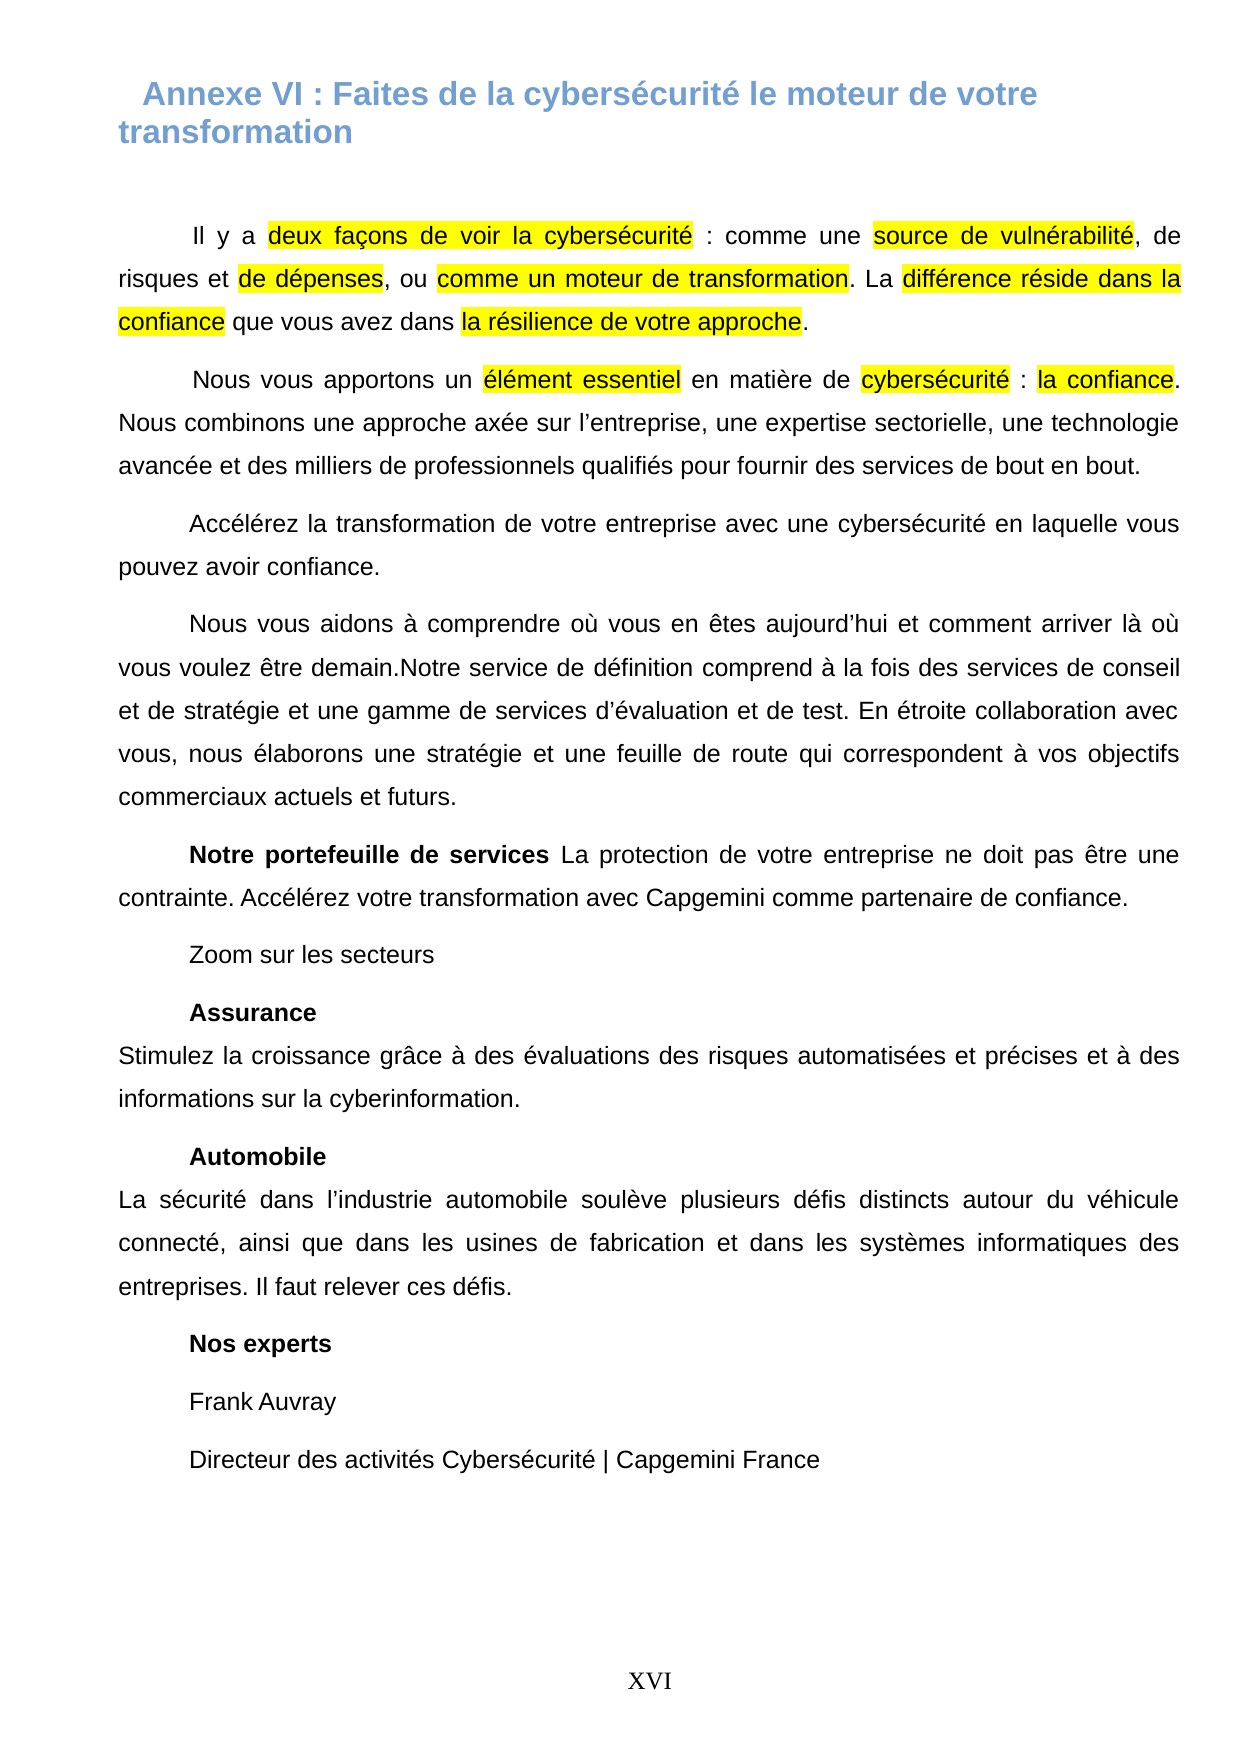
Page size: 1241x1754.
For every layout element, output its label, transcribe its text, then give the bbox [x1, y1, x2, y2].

text Il y a deux façons de voir la cybersécurité : comme une source de vulnérabilité, de risques et de dépenses, ou comme un moteur de transformation. La différence réside dans la confiance que vous avez dans la résilience de votre approche. [118, 221, 1181, 336]
text Accélérez la transformation de votre entreprise avec une cybersécurité en laquelle vous pouvez avoir confiance. [118, 509, 1181, 581]
text Notre portefeuille de services La protection de votre entreprise ne doit pas être une contrainte. Accélérez votre transformation avec Capgemini comme partenaire de confiance. [118, 840, 1181, 912]
text Nous vous aidons à comprendre où vous en êtes aujourd’hui et comment arriver là où vous voulez être demain.Notre service de définition comprend à la fois des services de conseil et de stratégie et une gamme de services d’évaluation et de test. En étroite collaboration avec vous, nous élaborons une stratégie et une feuille de route qui correspondent à vos objectifs commerciaux actuels et futurs. [118, 609, 1181, 811]
text Zoom sur les secteurs [118, 941, 1181, 969]
text Assurance Stimulez la croissance grâce à des évaluations des risques automatisées et précises et à des informations sur la cyberinformation. [118, 998, 1181, 1113]
text Directeur des activités Cybersécurité | Capgemini France [118, 1445, 1181, 1473]
text Nous vous apportons un élément essentiel en matière de cybersécurité : la confiance. Nous combinons une approche axée sur l’entreprise, une expertise sectorielle, une technologie avancée et des milliers de professionnels qualifiés pour fournir des services de bout en bout. [118, 365, 1181, 480]
subtitle Annexe VI : Faites de la cybersécurité le moteur de votre transformation [118, 74, 1181, 151]
text Nos experts [118, 1329, 1181, 1358]
text Frank Auvray [118, 1387, 1181, 1416]
text Automobile La sécurité dans l’industrie automobile soulève plusieurs défis distincts autour du véhicule connecté, ainsi que dans les usines de fabrication et dans les systèmes informatiques des entreprises. Il faut relever ces défis. [118, 1142, 1181, 1300]
